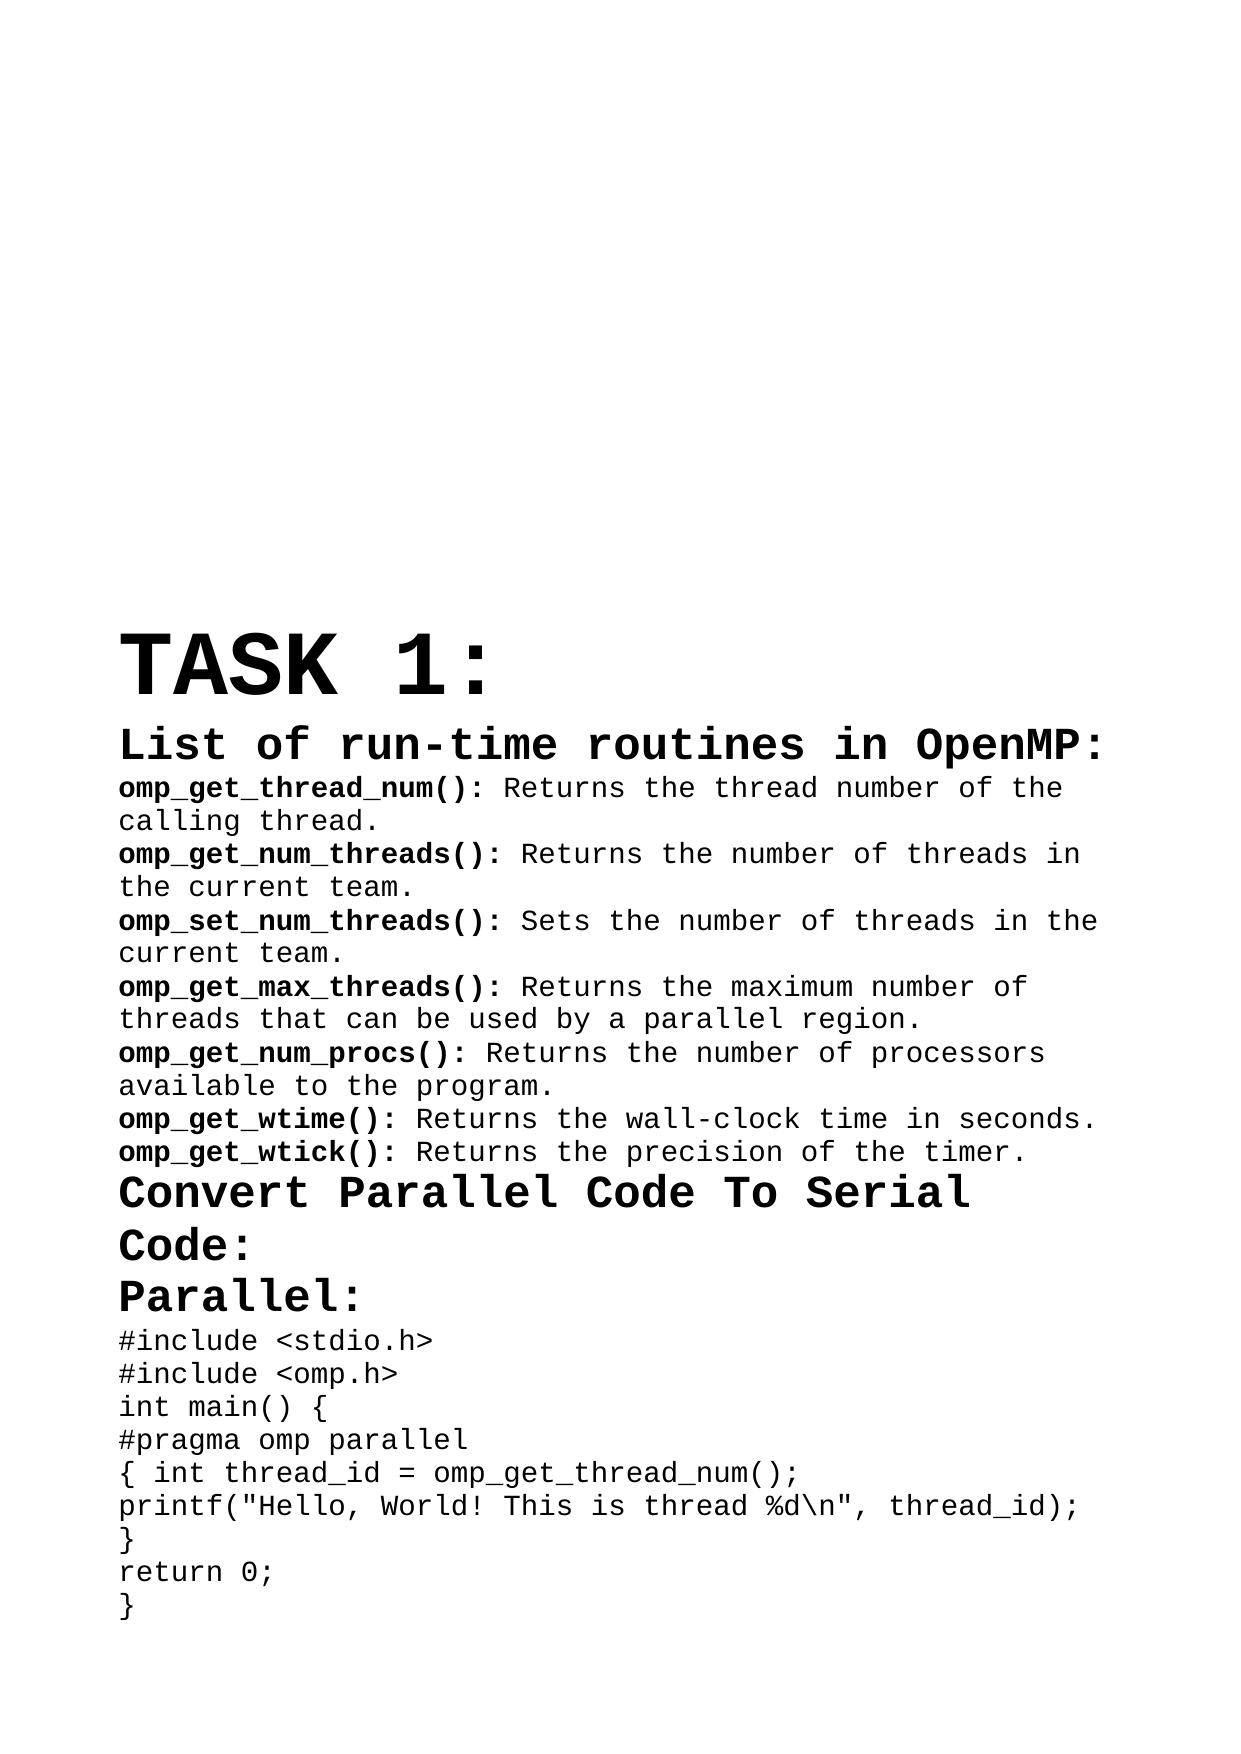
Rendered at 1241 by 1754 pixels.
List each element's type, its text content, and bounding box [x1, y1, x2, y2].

text printf("Hello, World! This is thread %d\n", thread_id); [118, 1491, 1122, 1524]
text Parallel: [118, 1274, 1122, 1326]
text omp_get_wtime(): Returns the wall-clock time in seconds. [118, 1104, 1122, 1137]
text #pragma omp parallel [118, 1425, 1122, 1458]
text omp_get_max_threads(): Returns the maximum number of threads that can be used by a parallel region. [118, 972, 1122, 1038]
text omp_get_thread_num(): Returns the thread number of the calling thread. [118, 773, 1122, 839]
text omp_get_wtick(): Returns the precision of the timer. [118, 1137, 1122, 1170]
text omp_get_num_threads(): Returns the number of threads in the current team. [118, 839, 1122, 906]
text } [118, 1590, 1122, 1623]
text omp_set_num_threads(): Sets the number of threads in the current team. [118, 906, 1122, 972]
text #include <omp.h> [118, 1359, 1122, 1392]
text List of run-time routines in OpenMP: [118, 722, 1122, 773]
text TASK 1: [118, 618, 1122, 722]
text int main() { [118, 1392, 1122, 1425]
text { int thread_id = omp_get_thread_num(); [118, 1458, 1122, 1491]
text Convert Parallel Code To Serial Code: [118, 1170, 1122, 1274]
text return 0; [118, 1557, 1122, 1590]
text } [118, 1524, 1122, 1557]
text #include <stdio.h> [118, 1326, 1122, 1359]
text omp_get_num_procs(): Returns the number of processors available to the program. [118, 1038, 1122, 1104]
